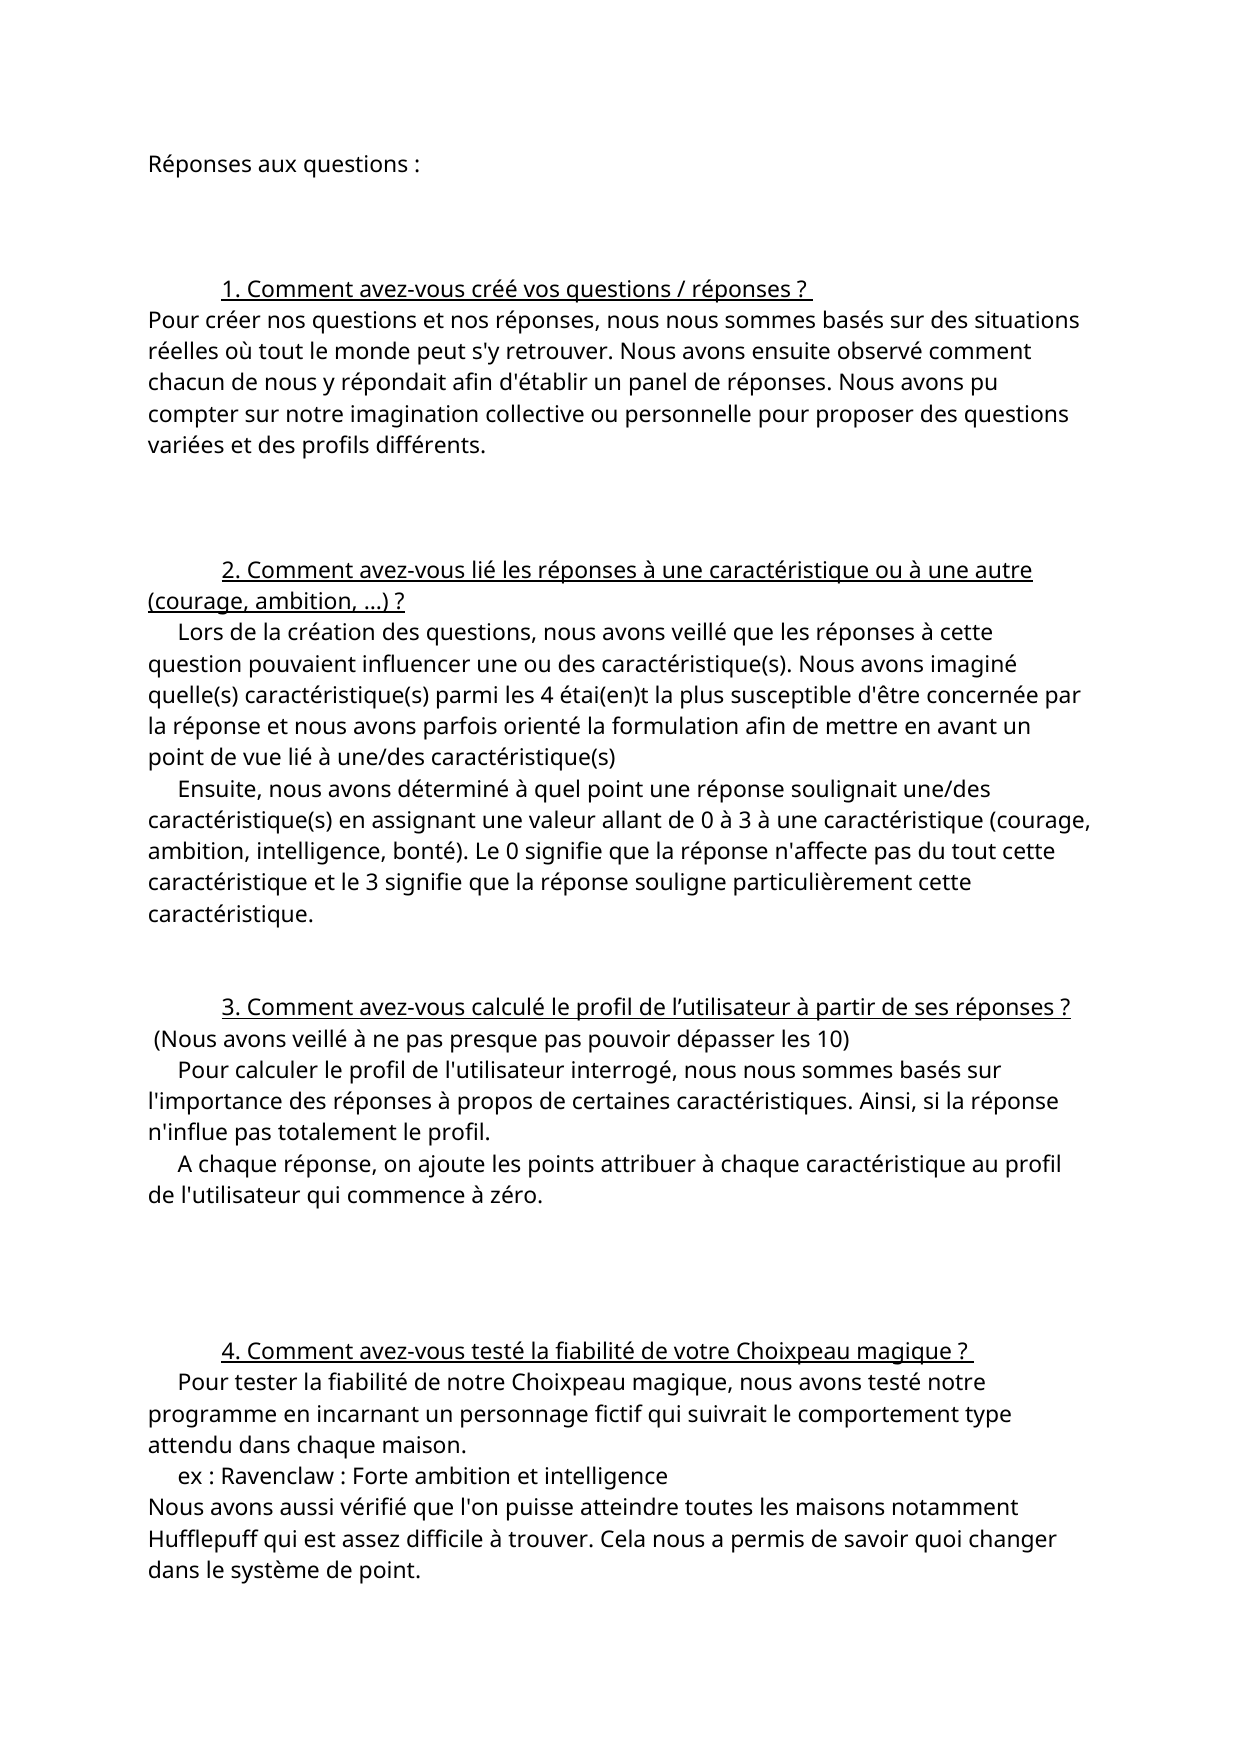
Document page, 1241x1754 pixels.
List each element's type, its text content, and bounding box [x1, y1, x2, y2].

text Ensuite, nous avons déterminé à quel point une réponse soulignait une/des caractéristique(s) en assignant une valeur allant de 0 à 3 à une caractéristique (courage, ambition, intelligence, bonté). Le 0 signifie que la réponse n'affecte pas du tout cette caractéristique et le 3 signifie que la réponse souligne particulièrement cette caractéristique. [148, 773, 1093, 929]
text Pour tester la fiabilité de notre Choixpeau magique, nous avons testé notre programme en incarnant un personnage fictif qui suivrait le comportement type attendu dans chaque maison. [148, 1366, 1093, 1460]
text 4. Comment avez-vous testé la fiabilité de votre Choixpeau magique ? [148, 1335, 1093, 1366]
text 2. Comment avez-vous lié les réponses à une caractéristique ou à une autre (courage, ambition, …) ? [148, 554, 1093, 616]
text 3. Comment avez-vous calculé le profil de l’utilisateur à partir de ses réponses ? [148, 991, 1093, 1023]
text (Nous avons veillé à ne pas presque pas pouvoir dépasser les 10) [148, 1023, 1093, 1054]
text Pour calculer le profil de l'utilisateur interrogé, nous nous sommes basés sur l'importance des réponses à propos de certaines caractéristiques. Ainsi, si la réponse n'influe pas totalement le profil. [148, 1054, 1093, 1148]
text ex : Ravenclaw : Forte ambition et intelligence [148, 1460, 1093, 1491]
text Nous avons aussi vérifié que l'on puisse atteindre toutes les maisons notamment Hufflepuff qui est assez difficile à trouver. Cela nous a permis de savoir quoi changer dans le système de point. [148, 1491, 1093, 1585]
text 1. Comment avez-vous créé vos questions / réponses ? [148, 273, 1093, 304]
text A chaque réponse, on ajoute les points attribuer à chaque caractéristique au profil de l'utilisateur qui commence à zéro. [148, 1148, 1093, 1210]
text Lors de la création des questions, nous avons veillé que les réponses à cette question pouvaient influencer une ou des caractéristique(s). Nous avons imaginé quelle(s) caractéristique(s) parmi les 4 étai(en)t la plus susceptible d'être concernée par la réponse et nous avons parfois orienté la formulation afin de mettre en avant un point de vue lié à une/des caractéristique(s) [148, 616, 1093, 773]
text Pour créer nos questions et nos réponses, nous nous sommes basés sur des situations réelles où tout le monde peut s'y retrouver. Nous avons ensuite observé comment chacun de nous y répondait afin d'établir un panel de réponses. Nous avons pu compter sur notre imagination collective ou personnelle pour proposer des questions variées et des profils différents. [148, 304, 1093, 460]
text Réponses aux questions : [148, 148, 1093, 179]
